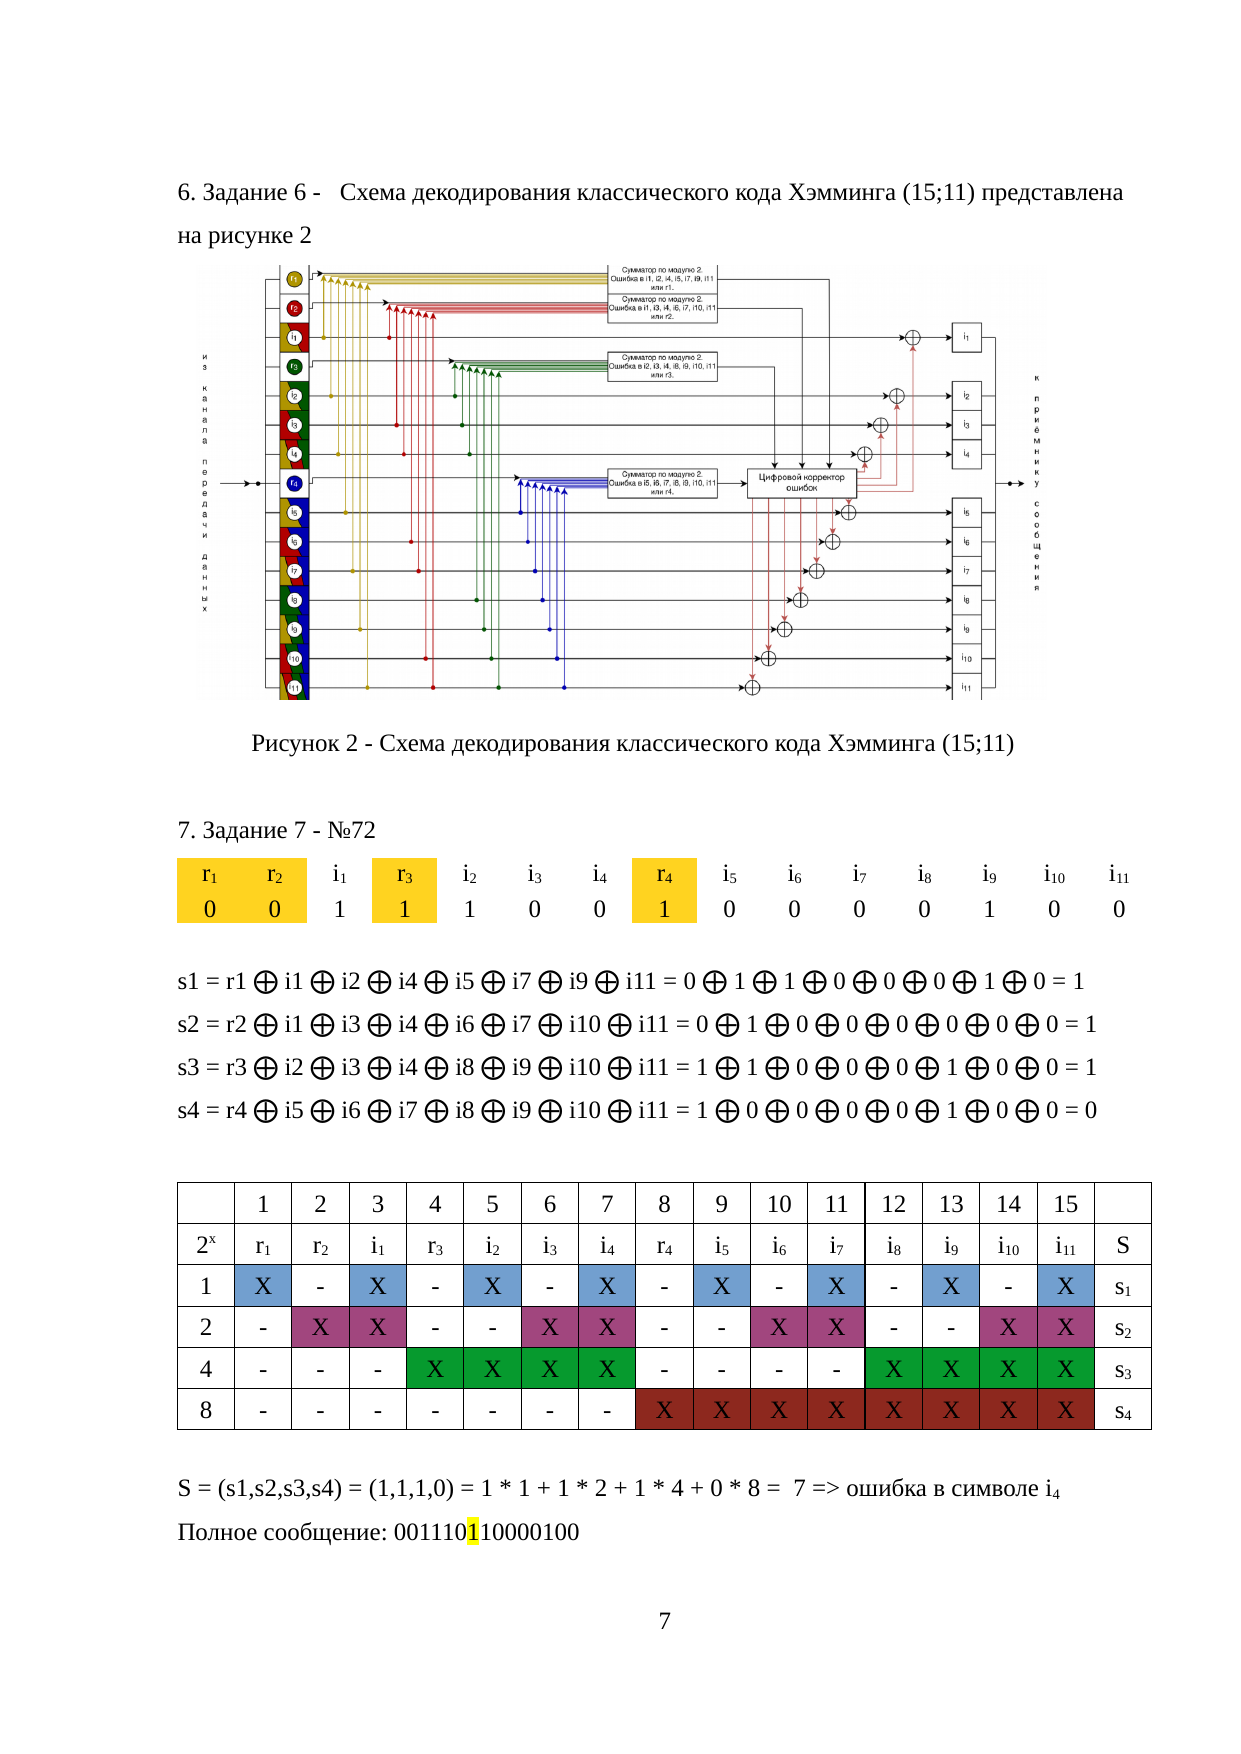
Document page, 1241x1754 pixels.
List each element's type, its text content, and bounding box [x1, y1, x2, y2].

table_cell 0 [1087, 894, 1152, 923]
table_cell i3 [522, 1224, 578, 1264]
table_cell 0 [697, 894, 762, 923]
table_cell X [292, 1307, 349, 1347]
table_cell i11 [1038, 1224, 1094, 1264]
table_cell X [866, 1348, 922, 1388]
table_cell X [980, 1389, 1037, 1429]
table_cell r4 [636, 1224, 693, 1264]
table_cell - [407, 1389, 463, 1429]
table_cell - [407, 1265, 463, 1306]
table_header [178, 1183, 234, 1223]
text s3 = r3 ⨁ i2 ⨁ i3 ⨁ i4 ⨁ i8 ⨁ i9 ⨁ i10 ⨁ i11 = 1 ⨁ 1 ⨁ 0 ⨁ 0 ⨁ 0 ⨁ 1 ⨁ 0 ⨁ 0 = 1 [177, 1052, 1152, 1081]
table_cell X [694, 1389, 750, 1429]
table_cell 0 [242, 894, 307, 923]
table_cell X [980, 1307, 1037, 1347]
table_cell r3 [407, 1224, 463, 1264]
table_header r1 [177, 858, 242, 894]
table_cell X [751, 1389, 807, 1429]
picture [195, 265, 1058, 700]
table_cell X [1038, 1265, 1094, 1306]
table_cell - [808, 1348, 864, 1388]
table_header i7 [827, 858, 892, 894]
table_cell X [235, 1265, 291, 1306]
table_cell 0 [567, 894, 632, 923]
table_cell i9 [923, 1224, 979, 1264]
table_header 3 [350, 1183, 406, 1223]
table_cell 1 [957, 894, 1022, 923]
table_cell 4 [178, 1348, 234, 1388]
table_cell - [235, 1389, 291, 1429]
table_cell X [464, 1348, 521, 1388]
table_header [1095, 1183, 1151, 1223]
table_cell i5 [694, 1224, 750, 1264]
table_cell - [522, 1265, 578, 1306]
table_cell s3 [1095, 1348, 1151, 1388]
text s1 = r1 ⨁ i1 ⨁ i2 ⨁ i4 ⨁ i5 ⨁ i7 ⨁ i9 ⨁ i11 = 0 ⨁ 1 ⨁ 1 ⨁ 0 ⨁ 0 ⨁ 0 ⨁ 1 ⨁ 0 = 1 [177, 966, 1152, 995]
table_cell - [522, 1389, 578, 1429]
table_cell - [636, 1265, 693, 1306]
table_cell - [292, 1348, 349, 1388]
table_cell - [980, 1265, 1037, 1306]
table_cell - [464, 1389, 521, 1429]
table_cell 0 [1022, 894, 1087, 923]
table_cell i8 [866, 1224, 922, 1264]
table_cell X [694, 1265, 750, 1306]
table_header i4 [567, 858, 632, 894]
table_header 7 [579, 1183, 635, 1223]
table_header r2 [242, 858, 307, 894]
table_header i8 [892, 858, 957, 894]
table_cell 0 [892, 894, 957, 923]
table_header i5 [697, 858, 762, 894]
table_cell - [636, 1348, 693, 1388]
table_cell X [808, 1265, 864, 1306]
text S = (s1,s2,s3,s4) = (1,1,1,0) = 1 * 1 + 1 * 2 + 1 * 4 + 0 * 8 = 7 => ошибка в символе i4 [177, 1473, 1152, 1502]
table_cell r1 [235, 1224, 291, 1264]
table_cell - [235, 1307, 291, 1347]
table_cell - [350, 1348, 406, 1388]
table_cell - [235, 1348, 291, 1388]
table_cell X [407, 1348, 463, 1388]
table_cell 1 [307, 894, 372, 923]
table_header 13 [923, 1183, 979, 1223]
table_cell X [636, 1389, 693, 1429]
table_cell s1 [1095, 1265, 1151, 1306]
table_cell i6 [751, 1224, 807, 1264]
table_cell X [923, 1389, 979, 1429]
table_cell - [694, 1307, 750, 1347]
table_header i2 [437, 858, 502, 894]
text s2 = r2 ⨁ i1 ⨁ i3 ⨁ i4 ⨁ i6 ⨁ i7 ⨁ i10 ⨁ i11 = 0 ⨁ 1 ⨁ 0 ⨁ 0 ⨁ 0 ⨁ 0 ⨁ 0 ⨁ 0 = 1 [177, 1009, 1152, 1038]
table_cell 1 [437, 894, 502, 923]
table_cell X [1038, 1307, 1094, 1347]
table_header 8 [636, 1183, 693, 1223]
table_cell - [579, 1389, 635, 1429]
table_cell i10 [980, 1224, 1037, 1264]
table_cell 2 [178, 1307, 234, 1347]
table_header 6 [522, 1183, 578, 1223]
table_header 4 [407, 1183, 463, 1223]
table_cell - [292, 1265, 349, 1306]
table_cell i7 [808, 1224, 864, 1264]
table_cell - [350, 1389, 406, 1429]
table_cell X [923, 1265, 979, 1306]
table_cell X [1038, 1348, 1094, 1388]
table_cell - [751, 1348, 807, 1388]
table_header 1 [235, 1183, 291, 1223]
table_cell 8 [178, 1389, 234, 1429]
table_cell X [522, 1307, 578, 1347]
table_cell X [579, 1265, 635, 1306]
table_cell i4 [579, 1224, 635, 1264]
table_header i3 [502, 858, 567, 894]
table_header i11 [1087, 858, 1152, 894]
table_header i9 [957, 858, 1022, 894]
table_header r3 [372, 858, 437, 894]
table_cell r2 [292, 1224, 349, 1264]
table_cell 2x [178, 1224, 234, 1264]
table_cell i2 [464, 1224, 521, 1264]
table_header i6 [762, 858, 827, 894]
table_cell X [1038, 1389, 1094, 1429]
table_cell i1 [350, 1224, 406, 1264]
table_cell 1 [372, 894, 437, 923]
table_cell X [980, 1348, 1037, 1388]
table_header 15 [1038, 1183, 1094, 1223]
table_cell X [866, 1389, 922, 1429]
table_cell X [522, 1348, 578, 1388]
table_cell X [579, 1348, 635, 1388]
table_header i1 [307, 858, 372, 894]
table_cell - [694, 1348, 750, 1388]
table_cell 0 [762, 894, 827, 923]
table_header 5 [464, 1183, 521, 1223]
table_cell X [464, 1265, 521, 1306]
table_header 9 [694, 1183, 750, 1223]
table_cell - [636, 1307, 693, 1347]
table_cell X [808, 1389, 864, 1429]
text 7. Задание 7 - №72 [177, 815, 1152, 843]
table_cell X [350, 1265, 406, 1306]
table_cell X [350, 1307, 406, 1347]
text s4 = r4 ⨁ i5 ⨁ i6 ⨁ i7 ⨁ i8 ⨁ i9 ⨁ i10 ⨁ i11 = 1 ⨁ 0 ⨁ 0 ⨁ 0 ⨁ 0 ⨁ 1 ⨁ 0 ⨁ 0 = 0 [177, 1096, 1152, 1124]
table_cell 1 [178, 1265, 234, 1306]
text 6. Задание 6 - Схема декодирования классического кода Хэмминга (15;11) представлена на рисунке 2 [177, 177, 1152, 249]
table_cell - [751, 1265, 807, 1306]
table_cell s2 [1095, 1307, 1151, 1347]
table_cell S [1095, 1224, 1151, 1264]
table_cell 0 [827, 894, 892, 923]
table_cell - [464, 1307, 521, 1347]
table_header r4 [632, 858, 697, 894]
table_cell X [923, 1348, 979, 1388]
table_header i10 [1022, 858, 1087, 894]
text Рисунок 2 - Схема декодирования классического кода Хэмминга (15;11) [177, 263, 1152, 757]
table_header 10 [751, 1183, 807, 1223]
table_cell s4 [1095, 1389, 1151, 1429]
table_header 12 [866, 1183, 922, 1223]
table_cell X [808, 1307, 864, 1347]
table_header 11 [808, 1183, 864, 1223]
table_cell X [751, 1307, 807, 1347]
table_cell - [407, 1307, 463, 1347]
table_header 2 [292, 1183, 349, 1223]
table_cell - [923, 1307, 979, 1347]
table_cell X [579, 1307, 635, 1347]
table_cell - [866, 1265, 922, 1306]
text Полное сообщение: 001110110000100 [177, 1517, 1152, 1545]
table_cell 1 [632, 894, 697, 923]
table_cell - [866, 1307, 922, 1347]
table_cell - [292, 1389, 349, 1429]
table_cell 0 [502, 894, 567, 923]
table_header 14 [980, 1183, 1037, 1223]
table_cell 0 [177, 894, 242, 923]
